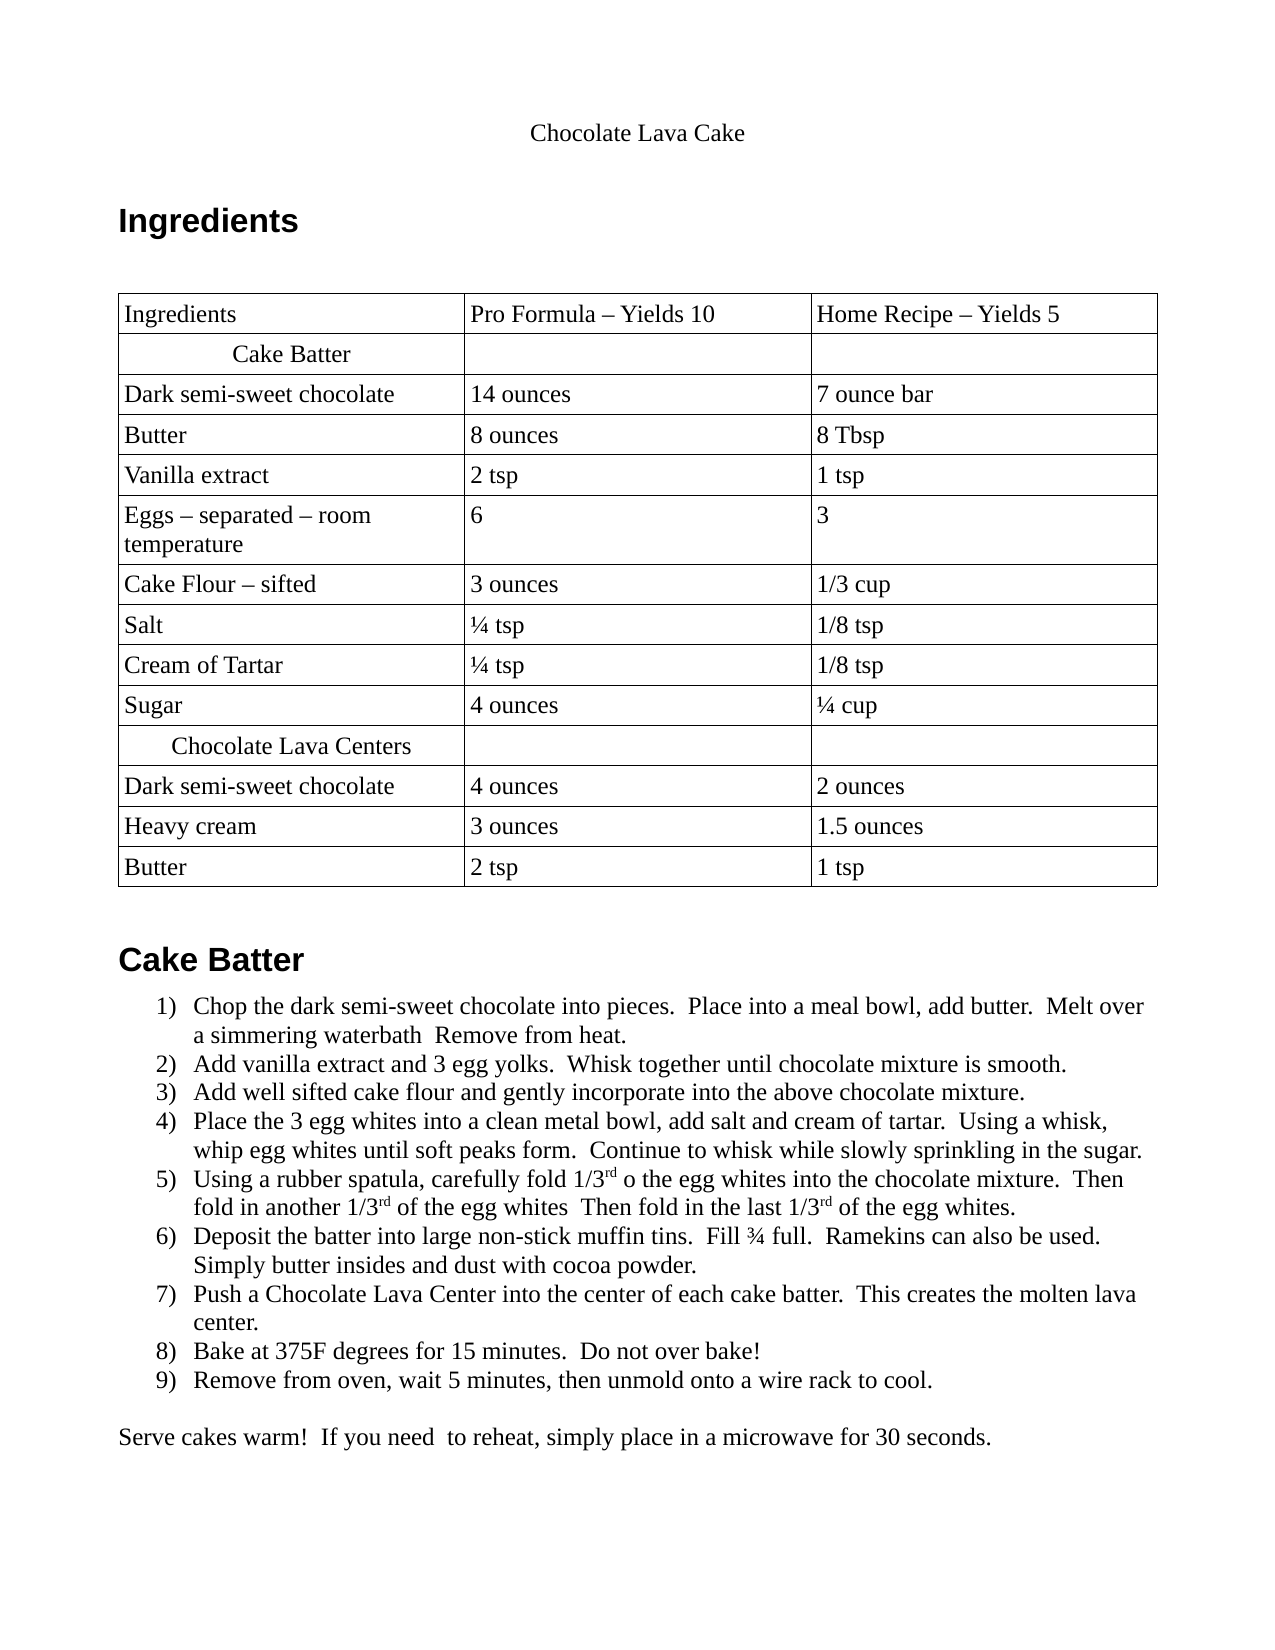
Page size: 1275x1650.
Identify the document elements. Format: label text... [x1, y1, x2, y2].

table_header Pro Formula – Yields 10 [465, 294, 811, 333]
table_cell Cream of Tartar [119, 645, 464, 684]
list Using a rubber spatula, carefully fold 1/3rd o the egg whites into the chocolate mixture. Then fold in another 1/3rd of the egg whites Then fold in the last 1/3rd of the egg whites. [156, 1164, 1157, 1221]
table_cell 3 ounces [465, 807, 811, 846]
table_cell Heavy cream [119, 807, 464, 846]
list Add well sifted cake flour and gently incorporate into the above chocolate mixture. [156, 1077, 1157, 1106]
table_cell [812, 726, 1157, 765]
table_cell 3 [812, 496, 1157, 564]
list Remove from oven, wait 5 minutes, then unmold onto a wire rack to cool. [156, 1365, 1157, 1394]
table_cell 8 ounces [465, 415, 811, 454]
table_cell 1.5 ounces [812, 807, 1157, 846]
subtitle Ingredients [118, 201, 1157, 239]
text Serve cakes warm! If you need to reheat, simply place in a microwave for 30 seconds. [118, 1422, 1157, 1451]
table_cell [812, 334, 1157, 374]
list Bake at 375F degrees for 15 minutes. Do not over bake! [156, 1336, 1157, 1365]
table_cell Sugar [119, 686, 464, 725]
table_cell Cake Flour – sifted [119, 565, 464, 604]
table_header Home Recipe – Yields 5 [812, 294, 1157, 333]
list Chop the dark semi-sweet chocolate into pieces. Place into a meal bowl, add butter. Melt over a simmering waterbath Remove from heat. [156, 991, 1157, 1049]
table_cell Dark semi-sweet chocolate [119, 766, 464, 806]
table_cell Butter [119, 847, 464, 886]
table_cell Vanilla extract [119, 455, 464, 494]
subtitle Cake Batter [118, 940, 1157, 979]
table_cell ¼ tsp [465, 645, 811, 684]
table_cell [465, 726, 811, 765]
list Push a Chocolate Lava Center into the center of each cake batter. This creates the molten lava center. [156, 1279, 1157, 1336]
table_cell 8 Tbsp [812, 415, 1157, 454]
table_cell 7 ounce bar [812, 375, 1157, 414]
table_cell 4 ounces [465, 766, 811, 806]
text Chocolate Lava Cake [118, 118, 1157, 147]
table_cell Chocolate Lava Centers [119, 726, 464, 765]
table_cell Cake Batter [119, 334, 464, 374]
table_cell 2 tsp [465, 455, 811, 494]
list Add vanilla extract and 3 egg yolks. Whisk together until chocolate mixture is smooth. [156, 1049, 1157, 1077]
table_cell 2 tsp [465, 847, 811, 886]
table_cell Butter [119, 415, 464, 454]
table_cell 1/8 tsp [812, 645, 1157, 684]
table_cell ¼ cup [812, 686, 1157, 725]
table_header Ingredients [119, 294, 464, 333]
table_cell 6 [465, 496, 811, 564]
table_cell 4 ounces [465, 686, 811, 725]
table_cell 1/3 cup [812, 565, 1157, 604]
table_cell 1 tsp [812, 847, 1157, 886]
table_cell Dark semi-sweet chocolate [119, 375, 464, 414]
table_cell Eggs – separated – room temperature [119, 496, 464, 564]
table_cell 3 ounces [465, 565, 811, 604]
list Place the 3 egg whites into a clean metal bowl, add salt and cream of tartar. Using a whisk, whip egg whites until soft peaks form. Continue to whisk while slowly sprinkling in the sugar. [156, 1106, 1157, 1164]
table_cell 2 ounces [812, 766, 1157, 806]
table_cell 1/8 tsp [812, 605, 1157, 644]
table_cell 1 tsp [812, 455, 1157, 494]
table_cell [465, 334, 811, 374]
table_cell ¼ tsp [465, 605, 811, 644]
table_cell 14 ounces [465, 375, 811, 414]
list Deposit the batter into large non-stick muffin tins. Fill ¾ full. Ramekins can also be used. Simply butter insides and dust with cocoa powder. [156, 1221, 1157, 1279]
table_cell Salt [119, 605, 464, 644]
